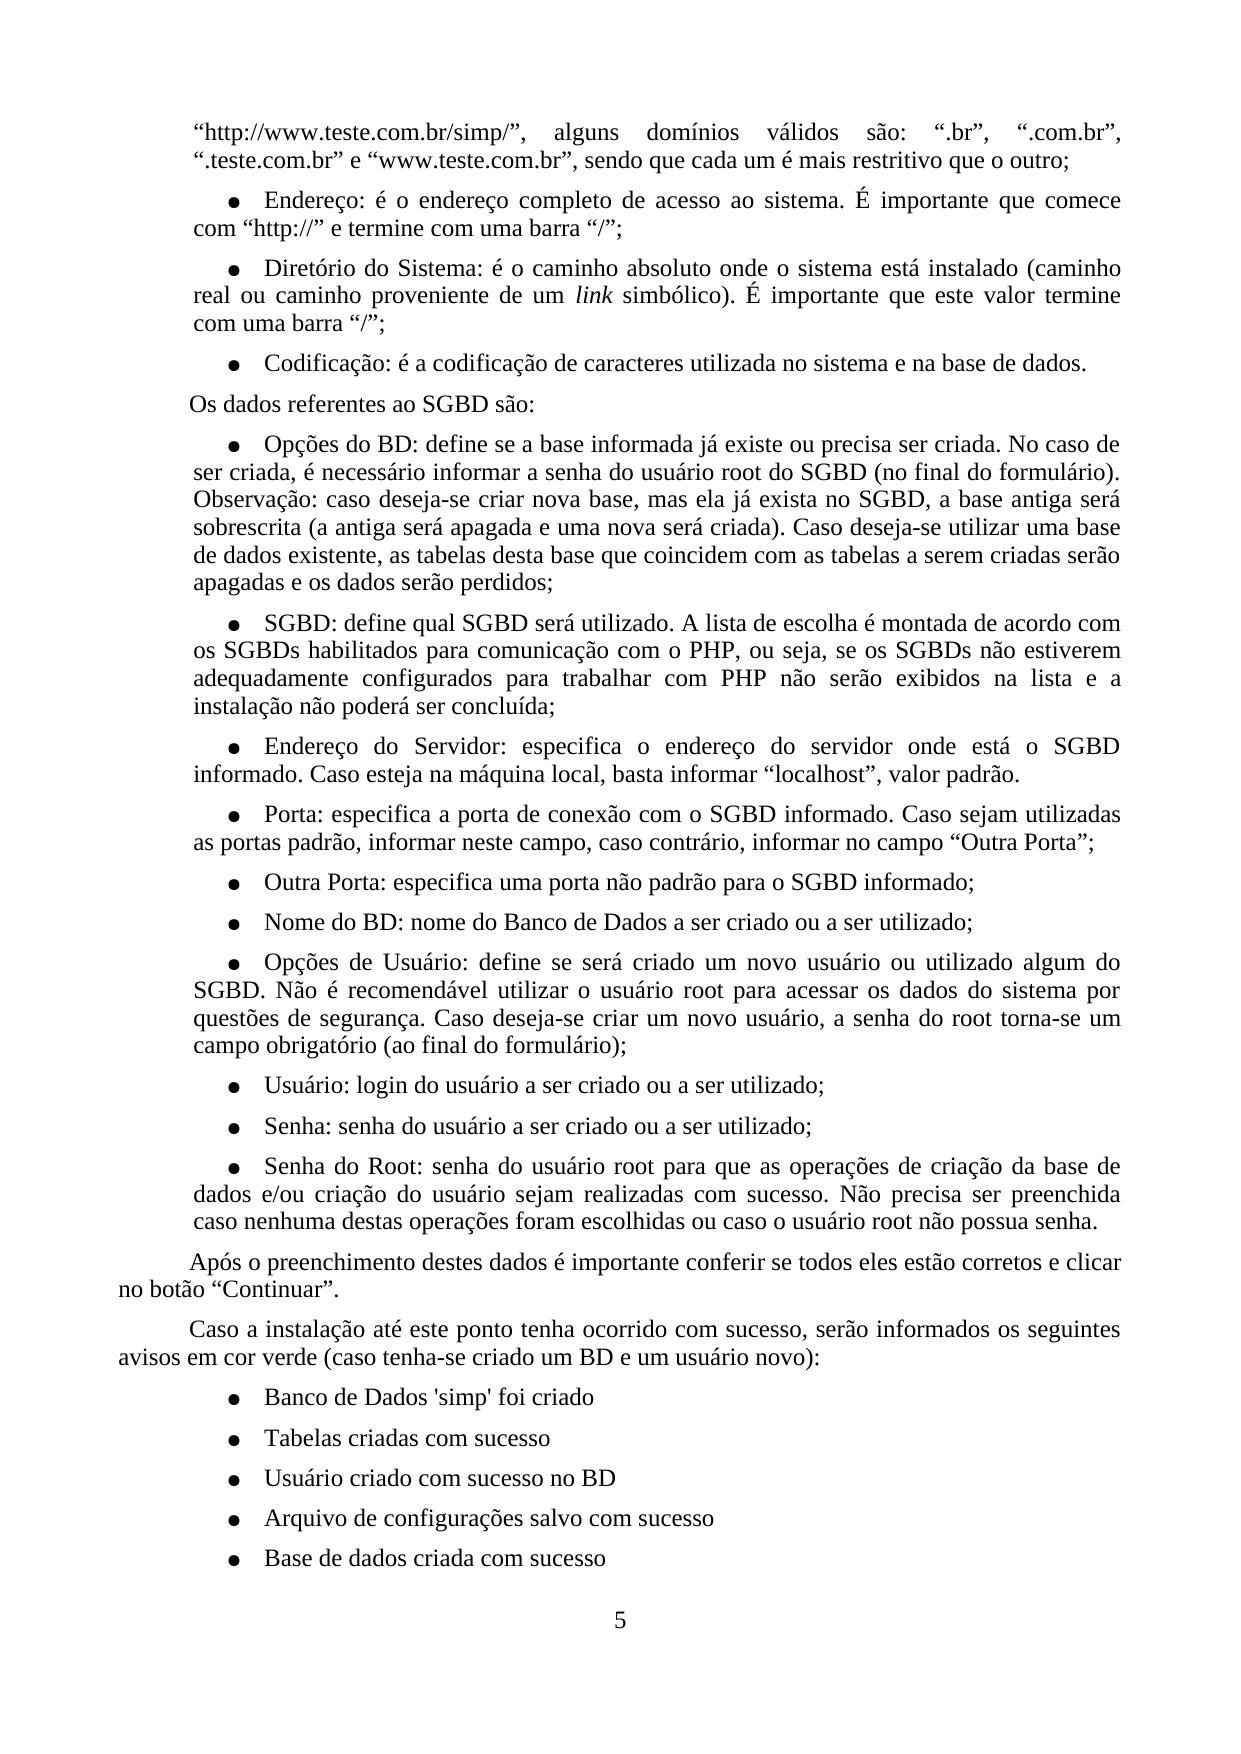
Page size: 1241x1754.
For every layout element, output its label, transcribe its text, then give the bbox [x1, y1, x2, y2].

list Banco de Dados 'simp' foi criado [156, 1383, 1122, 1411]
list Domínio: é apenas o domínio onde as sessões criadas pelo sistema terão visibilidade. Pode ser tanto o domínio completo como parte dele. Por exemplo, se o endereço de acesso é “http://www.teste.com.br/simp/”, alguns domínios válidos são: “.br”, “.com.br”, “.teste.com.br” e “www.teste.com.br”, sendo que cada um é mais restritivo que o outro; [156, 118, 1122, 173]
list Diretório do Sistema: é o caminho absoluto onde o sistema está instalado (caminho real ou caminho proveniente de um link simbólico). É importante que este valor termine com uma barra “/”; [156, 254, 1122, 337]
list Arquivo de configurações salvo com sucesso [156, 1504, 1122, 1532]
list Outra Porta: especifica uma porta não padrão para o SGBD informado; [156, 868, 1122, 896]
list Senha do Root: senha do usuário root para que as operações de criação da base de dados e/ou criação do usuário sejam realizadas com sucesso. Não precisa ser preenchida caso nenhuma destas operações foram escolhidas ou caso o usuário root não possua senha. [156, 1152, 1122, 1235]
list Usuário: login do usuário a ser criado ou a ser utilizado; [156, 1072, 1122, 1099]
list Porta: especifica a porta de conexão com o SGBD informado. Caso sejam utilizadas as portas padrão, informar neste campo, caso contrário, informar no campo “Outra Porta”; [156, 800, 1122, 855]
list Opções do BD: define se a base informada já existe ou precisa ser criada. No caso de ser criada, é necessário informar a senha do usuário root do SGBD (no final do formulário). Observação: caso deseja-se criar nova base, mas ela já exista no SGBD, a base antiga será sobrescrita (a antiga será apagada e uma nova será criada). Caso deseja-se utilizar uma base de dados existente, as tabelas desta base que coincidem com as tabelas a serem criadas serão apagadas e os dados serão perdidos; [156, 430, 1122, 596]
list Opções de Usuário: define se será criado um novo usuário ou utilizado algum do SGBD. Não é recomendável utilizar o usuário root para acessar os dados do sistema por questões de segurança. Caso deseja-se criar um novo usuário, a senha do root torna-se um campo obrigatório (ao final do formulário); [156, 948, 1122, 1059]
text Os dados referentes ao SGBD são: [118, 390, 1122, 417]
list Codificação: é a codificação de caracteres utilizada no sistema e na base de dados. [156, 349, 1122, 377]
list Senha: senha do usuário a ser criado ou a ser utilizado; [156, 1112, 1122, 1139]
list Usuário criado com sucesso no BD [156, 1464, 1122, 1492]
list Endereço do Servidor: especifica o endereço do servidor onde está o SGBD informado. Caso esteja na máquina local, basta informar “localhost”, valor padrão. [156, 732, 1122, 787]
list Base de dados criada com sucesso [156, 1544, 1122, 1572]
list Endereço: é o endereço completo de acesso ao sistema. É importante que comece com “http://” e termine com uma barra “/”; [156, 186, 1122, 241]
text Caso a instalação até este ponto tenha ocorrido com sucesso, serão informados os seguintes avisos em cor verde (caso tenha-se criado um BD e um usuário novo): [118, 1316, 1122, 1371]
list Nome do BD: nome do Banco de Dados a ser criado ou a ser utilizado; [156, 908, 1122, 936]
list SGBD: define qual SGBD será utilizado. A lista de escolha é montada de acordo com os SGBDs habilitados para comunicação com o PHP, ou seja, se os SGBDs não estiverem adequadamente configurados para trabalhar com PHP não serão exibidos na lista e a instalação não poderá ser concluída; [156, 609, 1122, 719]
list Tabelas criadas com sucesso [156, 1424, 1122, 1451]
text Após o preenchimento destes dados é importante conferir se todos eles estão corretos e clicar no botão “Continuar”. [118, 1248, 1122, 1303]
